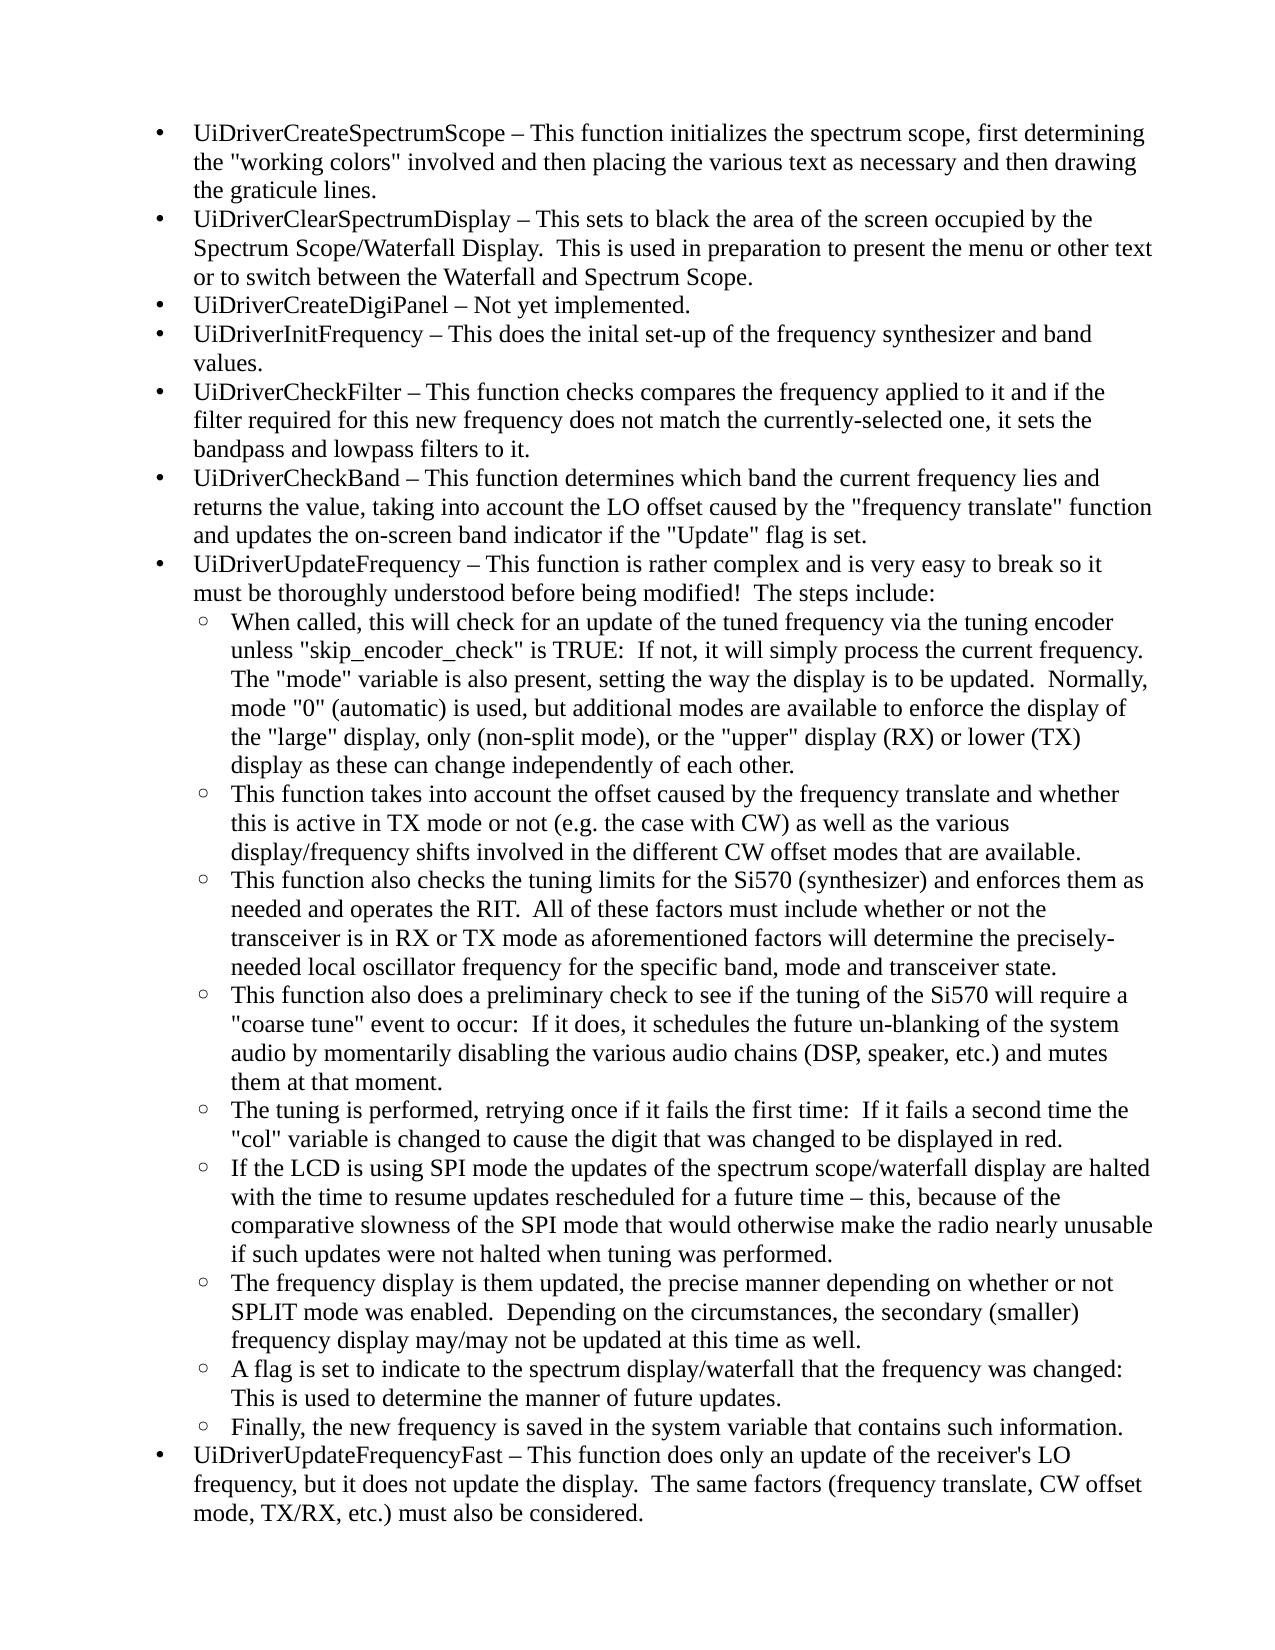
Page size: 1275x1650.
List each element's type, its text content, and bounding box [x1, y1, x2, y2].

list The frequency display is them updated, the precise manner depending on whether or not SPLIT mode was enabled. Depending on the circumstances, the secondary (smaller) frequency display may/may not be updated at this time as well. [193, 1268, 1157, 1354]
list UiDriverCheckFilter – This function checks compares the frequency applied to it and if the filter required for this new frequency does not match the currently-selected one, it sets the bandpass and lowpass filters to it. [156, 377, 1157, 463]
list UiDriverClearSpectrumDisplay – This sets to black the area of the screen occupied by the Spectrum Scope/Waterfall Display. This is used in preparation to present the menu or other text or to switch between the Waterfall and Spectrum Scope. [156, 204, 1157, 291]
list UiDriverCreateSpectrumScope – This function initializes the spectrum scope, first determining the "working colors" involved and then placing the various text as necessary and then drawing the graticule lines. [156, 118, 1157, 204]
list This function also checks the tuning limits for the Si570 (synthesizer) and enforces them as needed and operates the RIT. All of these factors must include whether or not the transceiver is in RX or TX mode as aforementioned factors will determine the precisely-needed local oscillator frequency for the specific band, mode and transceiver state. [193, 866, 1157, 981]
list This function also does a preliminary check to see if the tuning of the Si570 will require a "coarse tune" event to occur: If it does, it schedules the future un-blanking of the system audio by momentarily disabling the various audio chains (DSP, speaker, etc.) and mutes them at that moment. [193, 981, 1157, 1096]
list UiDriverCheckBand – This function determines which band the current frequency lies and returns the value, taking into account the LO offset caused by the "frequency translate" function and updates the on-screen band indicator if the "Update" flag is set. [156, 463, 1157, 549]
list UiDriverUpdateFrequencyFast – This function does only an update of the receiver's LO frequency, but it does not update the display. The same factors (frequency translate, CW offset mode, TX/RX, etc.) must also be considered. [156, 1441, 1157, 1527]
list This function takes into account the offset caused by the frequency translate and whether this is active in TX mode or not (e.g. the case with CW) as well as the various display/frequency shifts involved in the different CW offset modes that are available. [193, 779, 1157, 866]
list A flag is set to indicate to the spectrum display/waterfall that the frequency was changed: This is used to determine the manner of future updates. [193, 1354, 1157, 1412]
list The tuning is performed, retrying once if it fails the first time: If it fails a second time the "col" variable is changed to cause the digit that was changed to be displayed in red. [193, 1096, 1157, 1153]
list UiDriverUpdateFrequency – This function is rather complex and is very easy to break so it must be thoroughly understood before being modified! The steps include: [156, 549, 1157, 607]
list If the LCD is using SPI mode the updates of the spectrum scope/waterfall display are halted with the time to resume updates rescheduled for a future time – this, because of the comparative slowness of the SPI mode that would otherwise make the radio nearly unusable if such updates were not halted when tuning was performed. [193, 1153, 1157, 1268]
list UiDriverCreateDigiPanel – Not yet implemented. [156, 291, 1157, 319]
list When called, this will check for an update of the tuned frequency via the tuning encoder unless "skip_encoder_check" is TRUE: If not, it will simply process the current frequency. The "mode" variable is also present, setting the way the display is to be updated. Normally, mode "0" (automatic) is used, but additional modes are available to enforce the display of the "large" display, only (non-split mode), or the "upper" display (RX) or lower (TX) display as these can change independently of each other. [193, 607, 1157, 779]
list UiDriverInitFrequency – This does the inital set-up of the frequency synthesizer and band values. [156, 319, 1157, 377]
list Finally, the new frequency is saved in the system variable that contains such information. [193, 1412, 1157, 1441]
